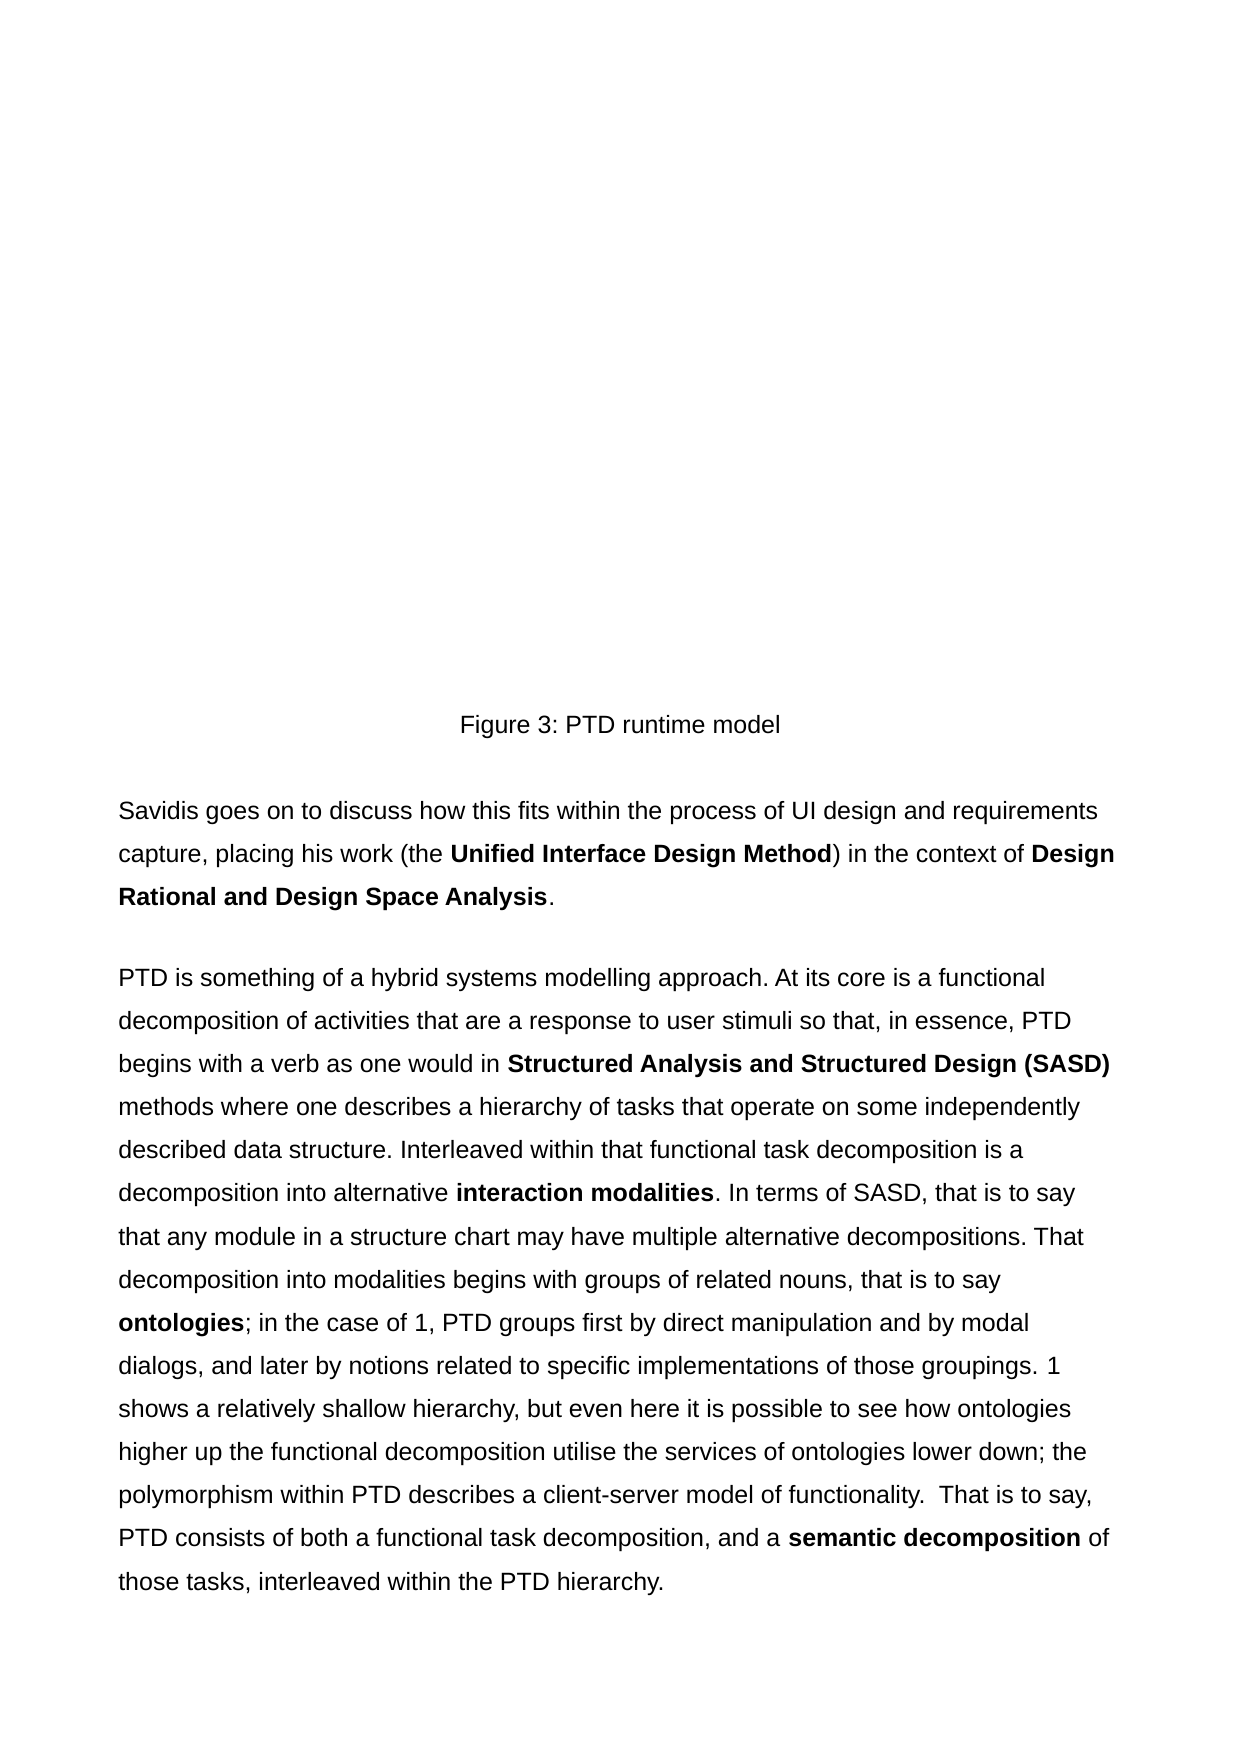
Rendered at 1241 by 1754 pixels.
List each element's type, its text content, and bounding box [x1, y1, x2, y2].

text Figure 3: PTD runtime model [118, 131, 1122, 738]
text [118, 118, 1122, 131]
text Savidis goes on to discuss how this fits within the process of UI design and requirements capture, placing his work (the Unified Interface Design Method) in the context of Design Rational and Design Space Analysis. [118, 738, 1122, 911]
text PTD is something of a hybrid systems modelling approach. At its core is a functional decomposition of activities that are a response to user stimuli so that, in essence, PTD begins with a verb as one would in Structured Analysis and Structured Design (SASD) methods where one describes a hierarchy of tasks that operate on some independently described data structure. Interleaved within that functional task decomposition is a decomposition into alternative interaction modalities. In terms of SASD, that is to say that any module in a structure chart may have multiple alternative decompositions. That decomposition into modalities begins with groups of related nouns, that is to say ontologies; in the case of Figure 1, PTD groups first by direct manipulation and by modal dialogs, and later by notions related to specific implementations of those groupings. Figure 1 shows a relatively shallow hierarchy, but even here it is possible to see how ontologies higher up the functional decomposition utilise the services of ontologies lower down; the polymorphism within PTD describes a client-server model of functionality. That is to say, PTD consists of both a functional task decomposition, and a semantic decomposition of those tasks, interleaved within the PTD hierarchy. [118, 963, 1122, 1595]
